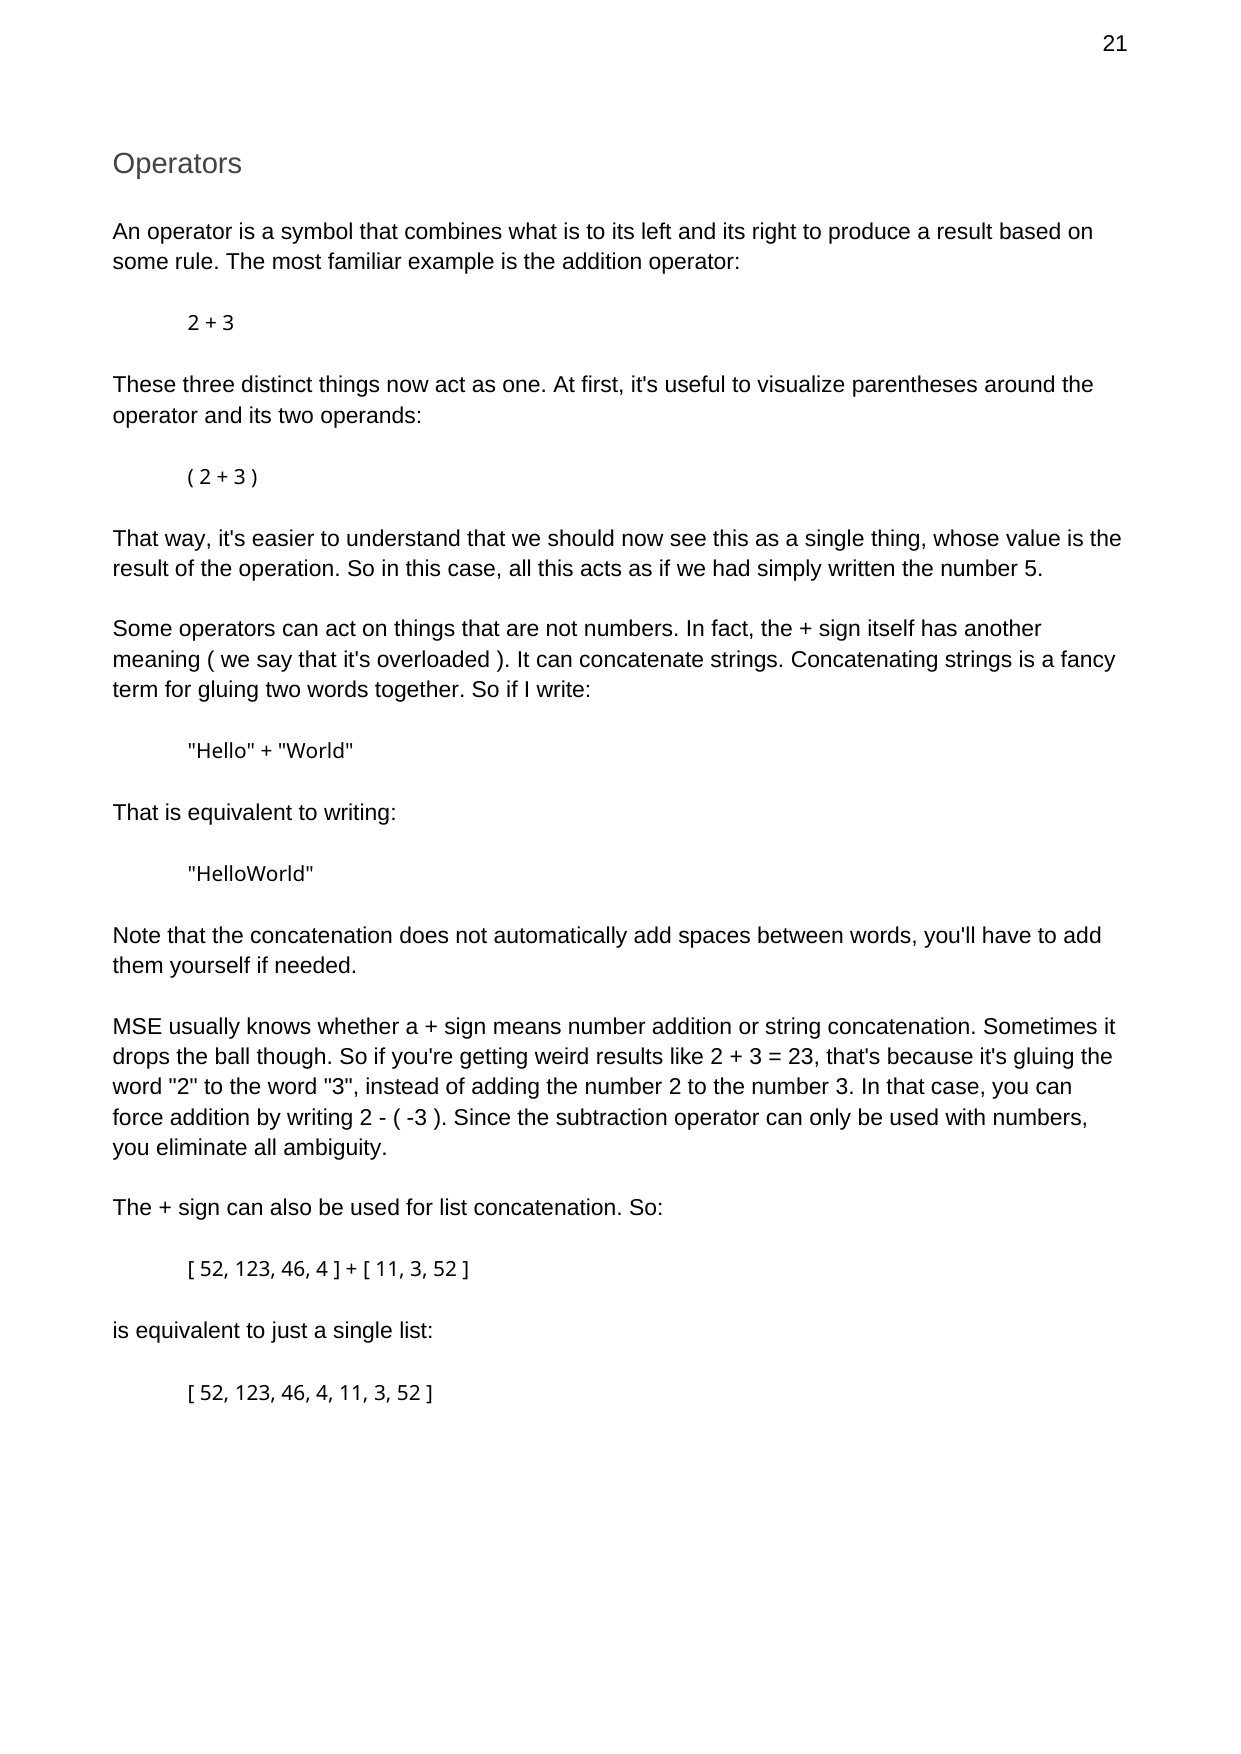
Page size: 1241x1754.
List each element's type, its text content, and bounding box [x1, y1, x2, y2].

text That is equivalent to writing: [112, 799, 1128, 825]
text The + sign can also be used for list concatenation. So: [112, 1194, 1128, 1221]
text Some operators can act on things that are not numbers. In fact, the + sign itself has another meaning ( we say that it's overloaded ). It can concatenate strings. Concatenating strings is a fancy term for gluing two words together. So if I write: [112, 615, 1128, 702]
text is equivalent to just a single list: [112, 1317, 1128, 1344]
text That way, it's easier to understand that we should now see this as a single thing, whose value is the result of the operation. So in this case, all this acts as if we had simply written the number 5. [112, 525, 1128, 581]
text ( 2 + 3 ) [112, 462, 1128, 490]
text An operator is a symbol that combines what is to its left and its right to produce a result based on some rule. The most familiar example is the addition operator: [112, 218, 1128, 274]
text "HelloWorld" [112, 859, 1128, 888]
text "Hello" + "World" [112, 736, 1128, 765]
text 2 + 3 [112, 308, 1128, 337]
text [ 52, 123, 46, 4 ] + [ 11, 3, 52 ] [112, 1254, 1128, 1283]
text [ 52, 123, 46, 4, 11, 3, 52 ] [112, 1378, 1128, 1406]
subtitle Operators [112, 146, 1128, 179]
text MSE usually knows whether a + sign means number addition or string concatenation. Sometimes it drops the ball though. So if you're getting weird results like 2 + 3 = 23, that's because it's gluing the word "2" to the word "3", instead of adding the number 2 to the number 3. In that case, you can force addition by writing 2 - ( -3 ). Since the subtraction operator can only be used with numbers, you eliminate all ambiguity. [112, 1013, 1128, 1160]
text Note that the concatenation does not automatically add spaces between words, you'll have to add them yourself if needed. [112, 922, 1128, 979]
text These three distinct things now act as one. At first, it's useful to visualize parentheses around the operator and its two operands: [112, 371, 1128, 428]
